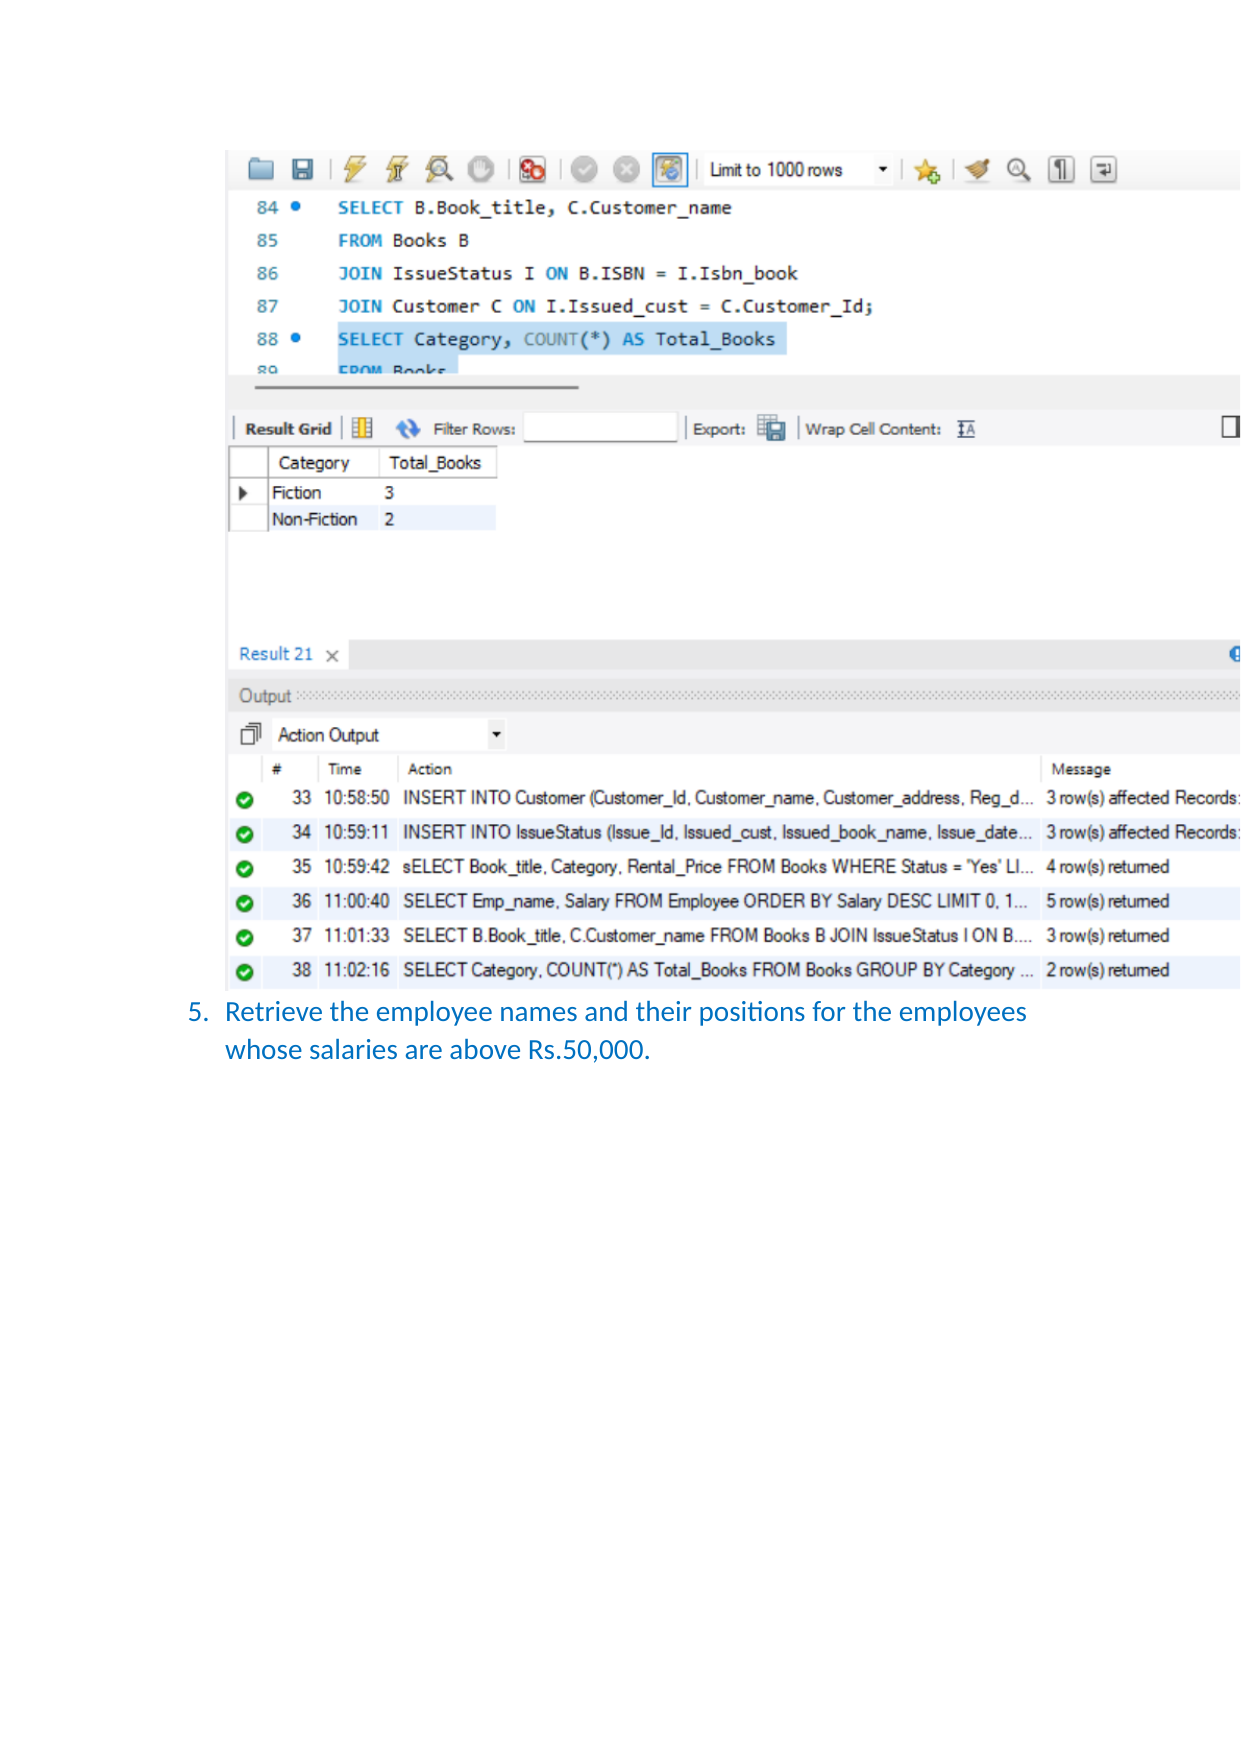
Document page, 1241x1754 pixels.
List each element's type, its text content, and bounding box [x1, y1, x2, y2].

list Retrieve the employee names and their positions for the employees whose salaries are above Rs.50,000. [187, 993, 1090, 1066]
